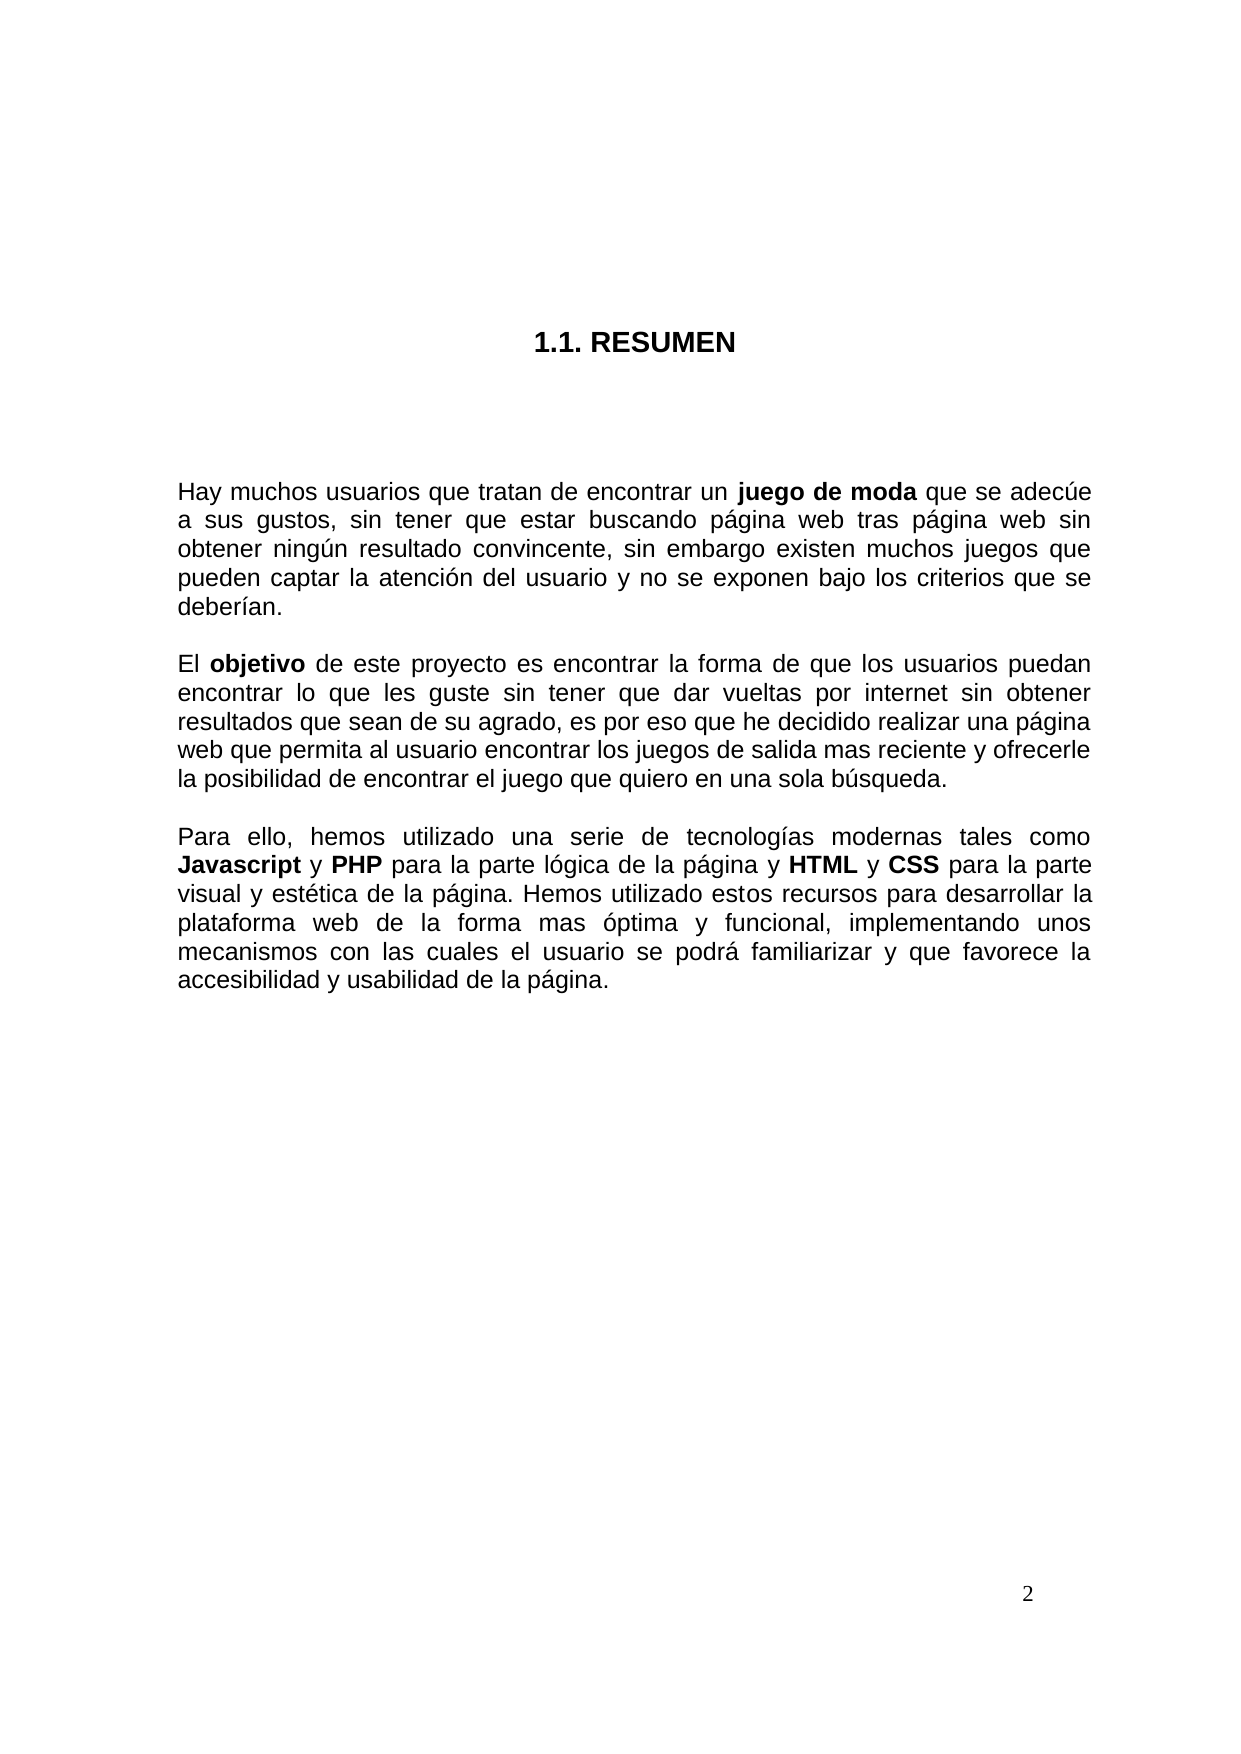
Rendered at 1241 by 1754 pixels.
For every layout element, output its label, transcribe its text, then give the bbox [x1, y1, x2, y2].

text El objetivo de este proyecto es encontrar la forma de que los usuarios puedan encontrar lo que les guste sin tener que dar vueltas por internet sin obtener resultados que sean de su agrado, es por eso que he decidido realizar una página web que permita al usuario encontrar los juegos de salida mas reciente y ofrecerle la posibilidad de encontrar el juego que quiero en una sola búsqueda. [177, 649, 1092, 793]
text 1.1. RESUMEN [177, 325, 1092, 358]
text Hay muchos usuarios que tratan de encontrar un juego de moda que se adecúe a sus gustos, sin tener que estar buscando página web tras página web sin obtener ningún resultado convincente, sin embargo existen muchos juegos que pueden captar la atención del usuario y no se exponen bajo los criterios que se deberían. [177, 476, 1092, 620]
text Para ello, hemos utilizado una serie de tecnologías modernas tales como Javascript y PHP para la parte lógica de la página y HTML y CSS para la parte visual y estética de la página. Hemos utilizado estos recursos para desarrollar la plataforma web de la forma mas óptima y funcional, implementando unos mecanismos con las cuales el usuario se podrá familiarizar y que favorece la accesibilidad y usabilidad de la página. [177, 821, 1092, 994]
